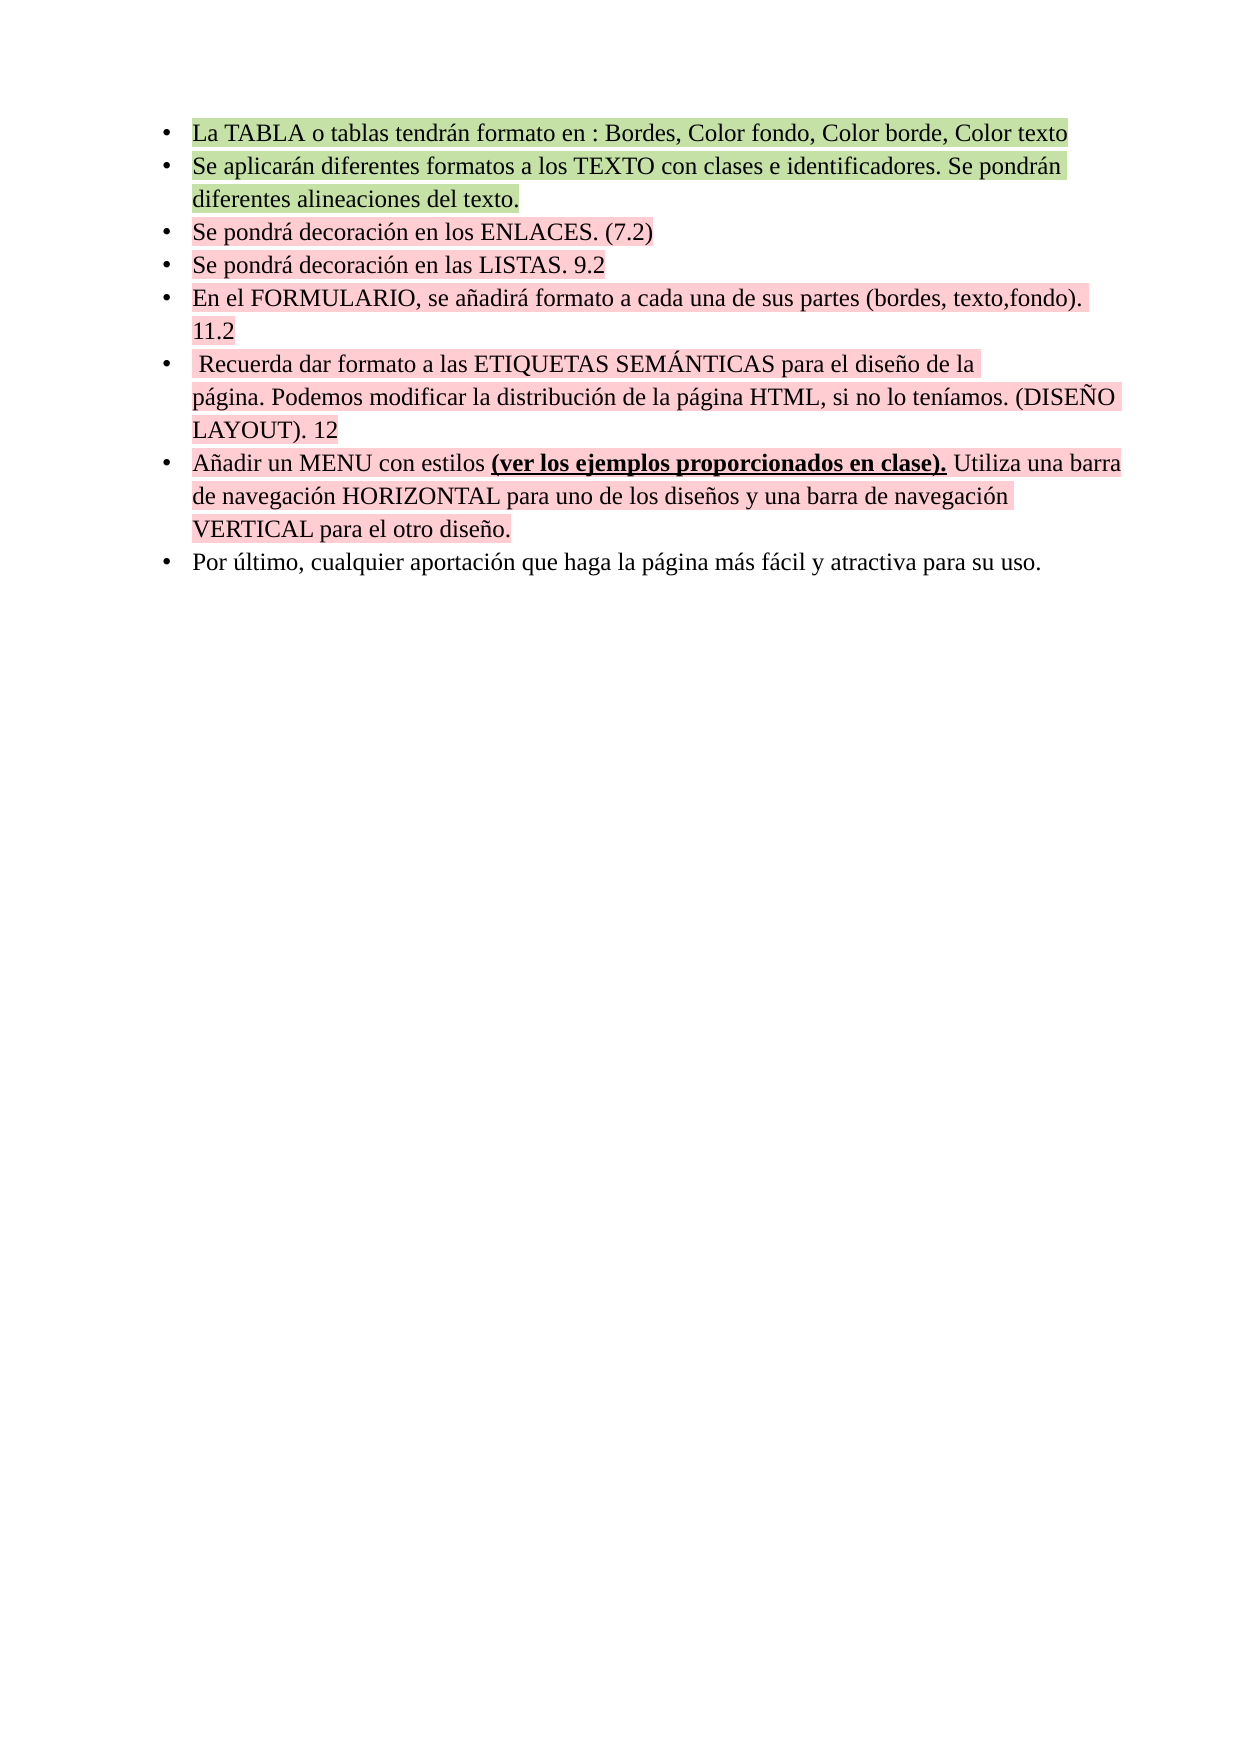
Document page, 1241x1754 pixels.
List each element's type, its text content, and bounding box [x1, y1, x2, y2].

list Se pondrá decoración en los ENLACES. (7.2) [162, 217, 1122, 246]
list Se pondrá decoración en las LISTAS. 9.2 [162, 250, 1122, 279]
list Se aplicarán diferentes formatos a los TEXTO con clases e identificadores. Se pondrán diferentes alineaciones del texto. [162, 151, 1122, 213]
list Añadir un MENU con estilos (ver los ejemplos proporcionados en clase). Utiliza una barra de navegación HORIZONTAL para uno de los diseños y una barra de navegación VERTICAL para el otro diseño. [162, 448, 1122, 543]
list En el FORMULARIO, se añadirá formato a cada una de sus partes (bordes, texto,fondo). 11.2 [162, 283, 1122, 345]
list Por último, cualquier aportación que haga la página más fácil y atractiva para su uso. [162, 547, 1122, 576]
list La TABLA o tablas tendrán formato en : Bordes, Color fondo, Color borde, Color texto [162, 118, 1122, 147]
list Recuerda dar formato a las ETIQUETAS SEMÁNTICAS para el diseño de la página. Podemos modificar la distribución de la página HTML, si no lo teníamos. (DISEÑO LAYOUT). 12 [162, 349, 1122, 444]
